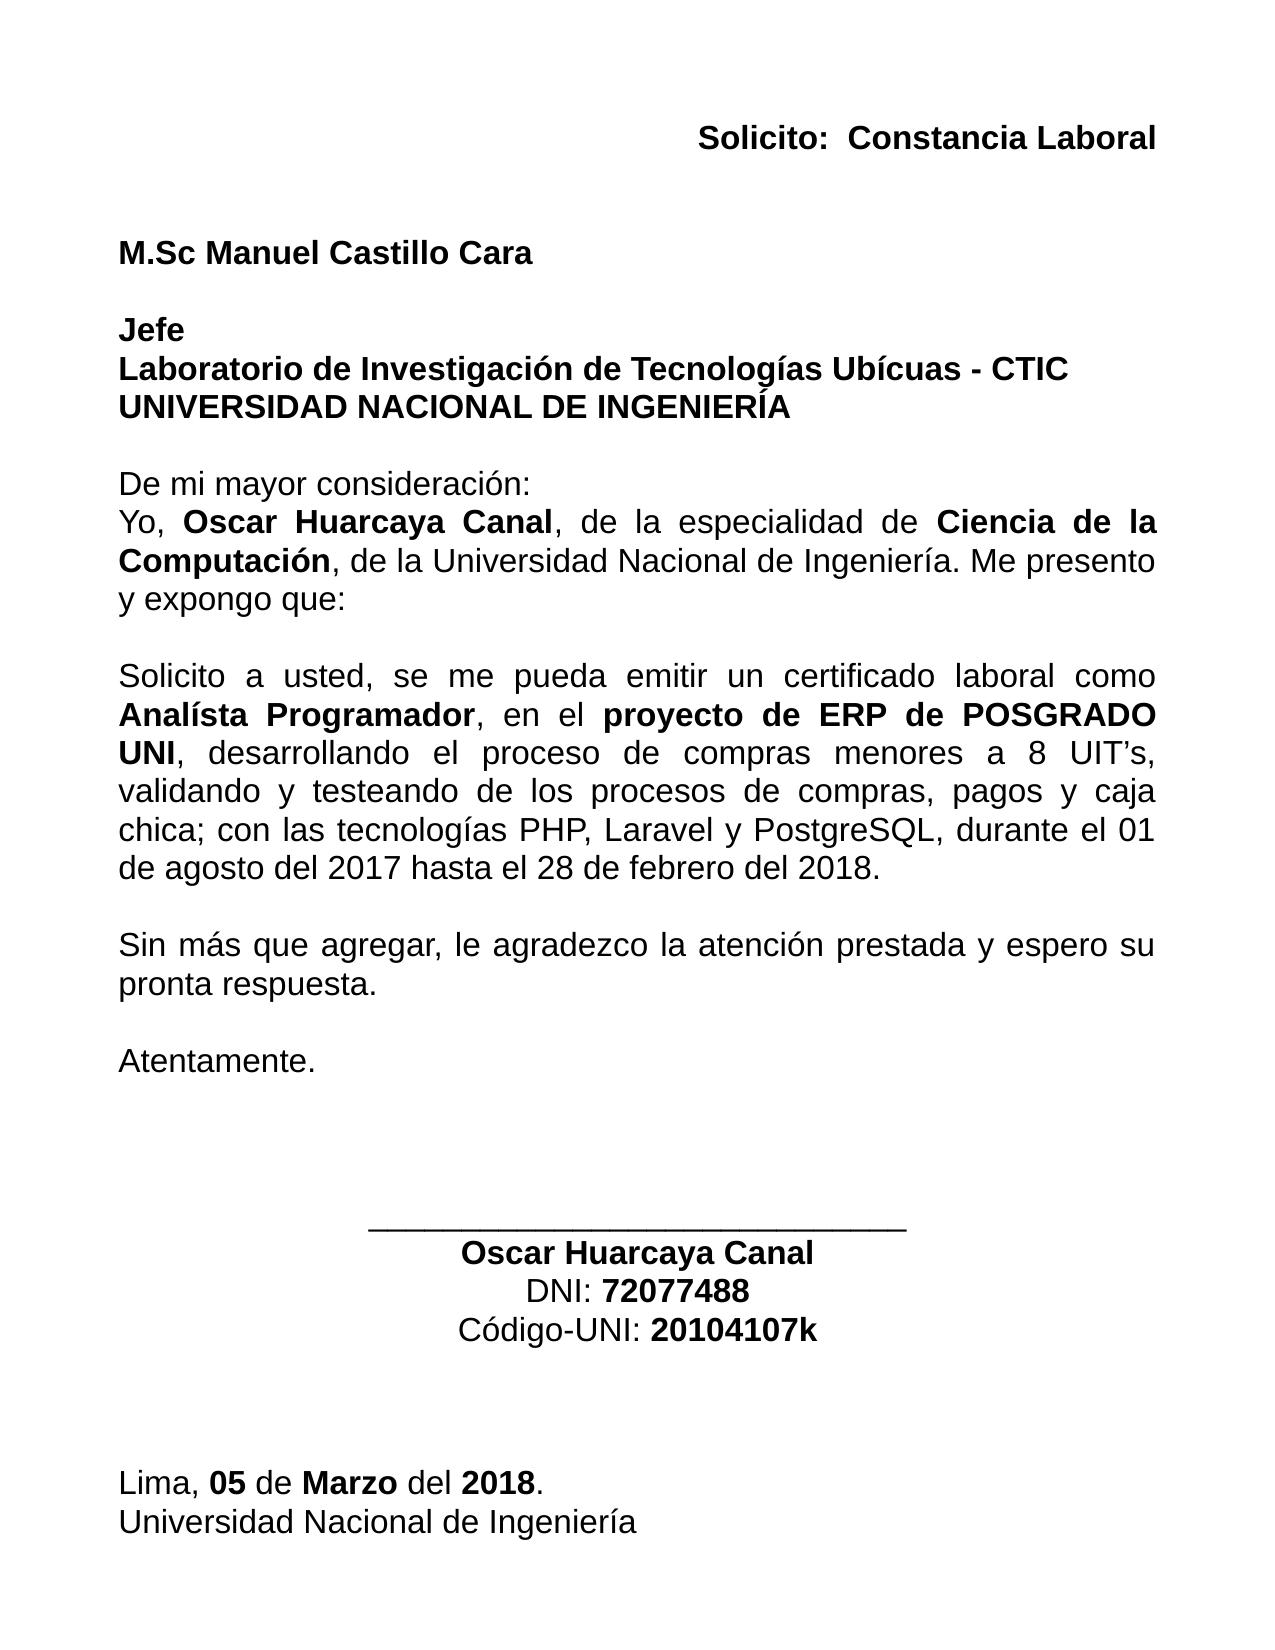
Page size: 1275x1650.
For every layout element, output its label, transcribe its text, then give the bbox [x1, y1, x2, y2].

text _____________________________ [118, 1194, 1157, 1233]
text Atentamente. [118, 1041, 1157, 1079]
text DNI: 72077488 [118, 1271, 1157, 1310]
text Yo, Oscar Huarcaya Canal, de la especialidad de Ciencia de la Computación, de la Universidad Nacional de Ingeniería. Me presento y expongo que: [118, 502, 1157, 618]
text Código-UNI: 20104107k [118, 1310, 1157, 1348]
text Solicito: Constancia Laboral [118, 118, 1157, 157]
text UNIVERSIDAD NACIONAL DE INGENIERÍA [118, 387, 1157, 426]
text Jefe [118, 310, 1157, 349]
text Laboratorio de Investigación de Tecnologías Ubícuas - CTIC [118, 349, 1157, 387]
text Sin más que agregar, le agradezco la atención prestada y espero su pronta respuesta. [118, 925, 1157, 1002]
text Universidad Nacional de Ingeniería [118, 1502, 1157, 1540]
text De mi mayor consideración: [118, 464, 1157, 502]
text Lima, 05 de Marzo del 2018. [118, 1463, 1157, 1502]
text M.Sc Manuel Castillo Cara [118, 233, 1157, 272]
text Solicito a usted, se me pueda emitir un certificado laboral como Analísta Programador, en el proyecto de ERP de POSGRADO UNI, desarrollando el proceso de compras menores a 8 UIT’s, validando y testeando de los procesos de compras, pagos y caja chica; con las tecnologías PHP, Laravel y PostgreSQL, durante el 01 de agosto del 2017 hasta el 28 de febrero del 2018. [118, 656, 1157, 887]
text Oscar Huarcaya Canal [118, 1233, 1157, 1271]
